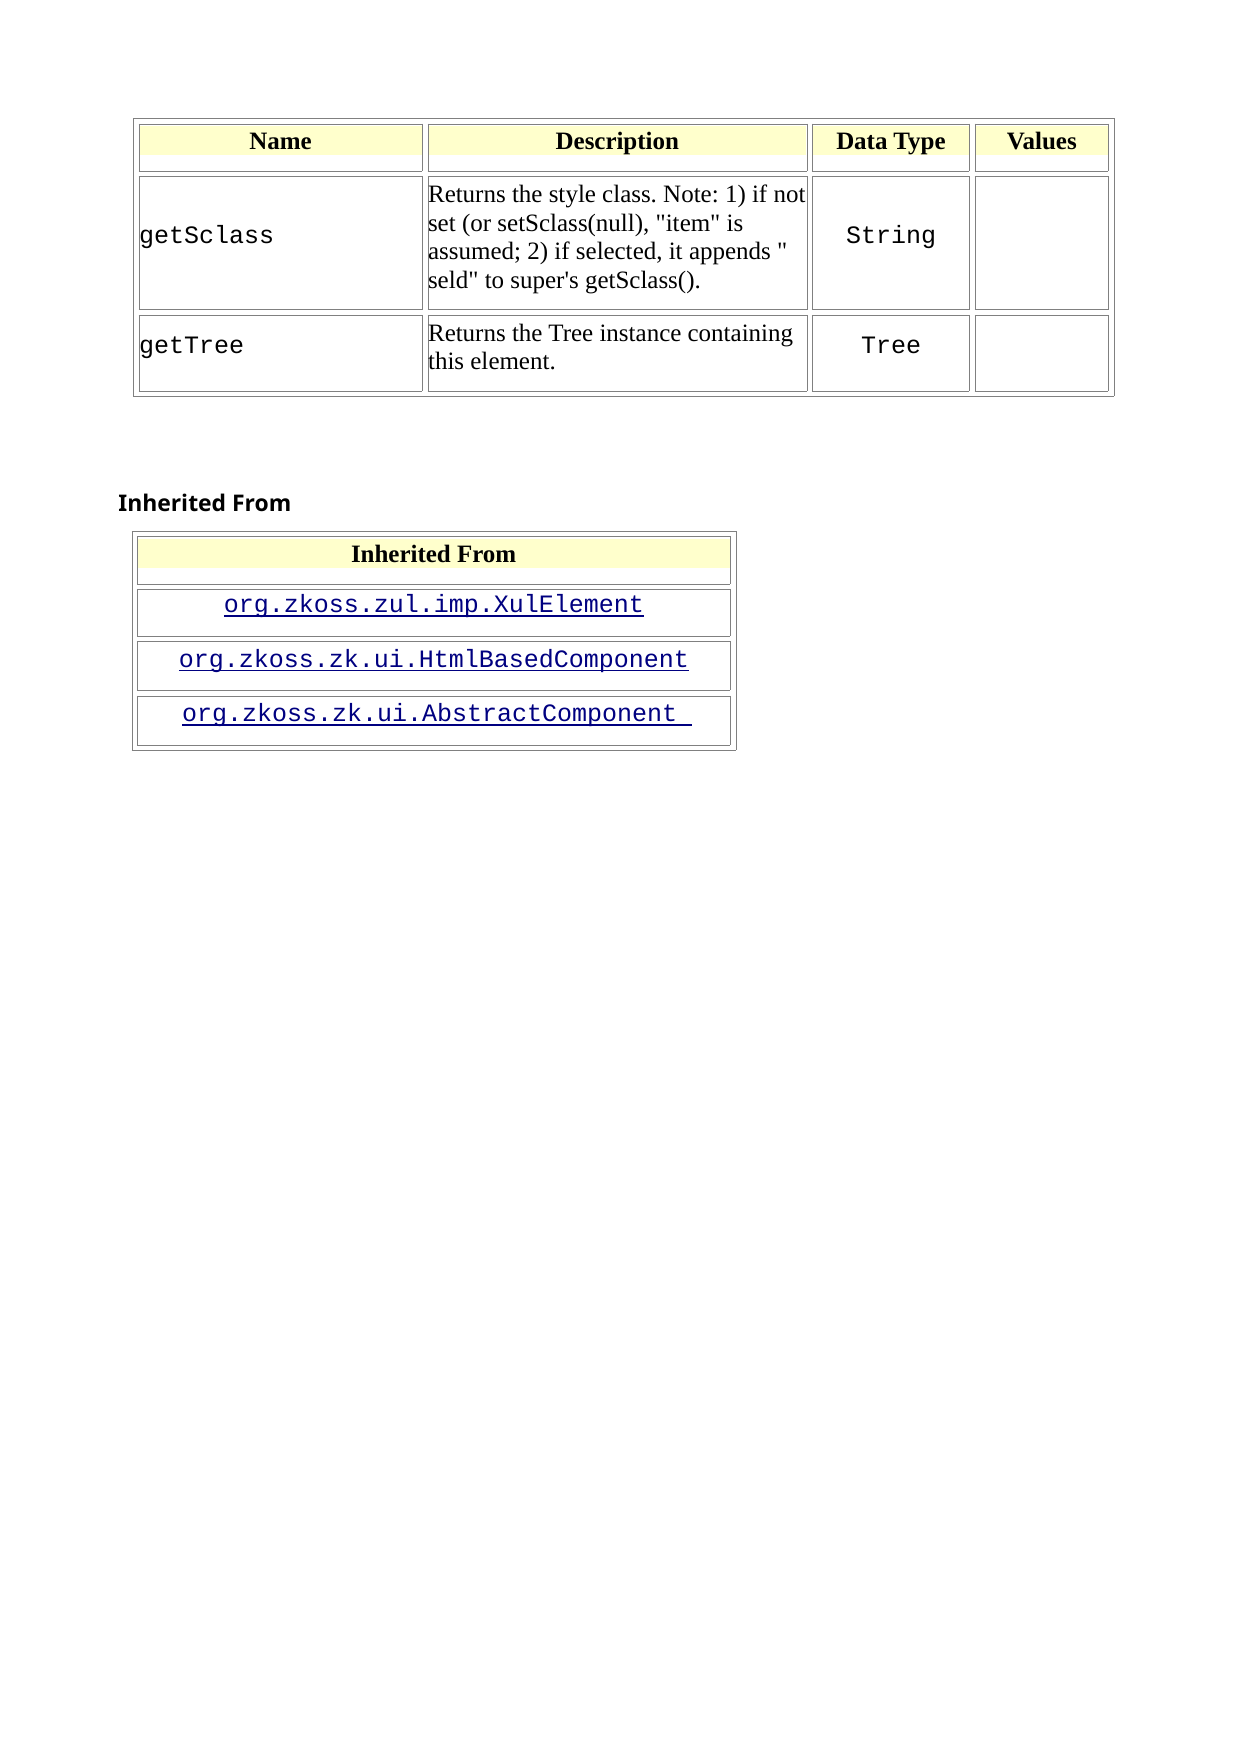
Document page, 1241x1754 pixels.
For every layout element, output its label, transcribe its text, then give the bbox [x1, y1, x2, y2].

table_cell org.zkoss.zul.imp.XulElement [134, 584, 733, 636]
table_cell getTree [136, 309, 425, 391]
table_cell Tree [809, 309, 972, 391]
table_cell [976, 316, 1108, 391]
table_cell org.zkoss.zk.ui.HtmlBasedComponent [134, 636, 733, 690]
table_cell Returns the style class. Note: 1) if not set (or setSclass(null), "item" is assumed; 2) if selected, it appends " seld" to super's getSclass(). [425, 171, 809, 309]
table_header Values [972, 119, 1111, 171]
table_cell [972, 171, 1111, 309]
table_cell [972, 309, 1111, 391]
table_header Description [425, 119, 809, 171]
subtitle Inherited From [118, 487, 1122, 518]
table_cell [976, 177, 1108, 309]
table_header Name [136, 119, 425, 171]
table_cell String [809, 171, 972, 309]
table_header Inherited From [134, 532, 733, 583]
table_cell org.zkoss.zk.ui.AbstractComponent [134, 690, 733, 745]
table_header Data Type [809, 119, 972, 171]
table_cell getSclass [136, 171, 425, 309]
table_cell Returns the Tree instance containing this element. [425, 309, 809, 391]
